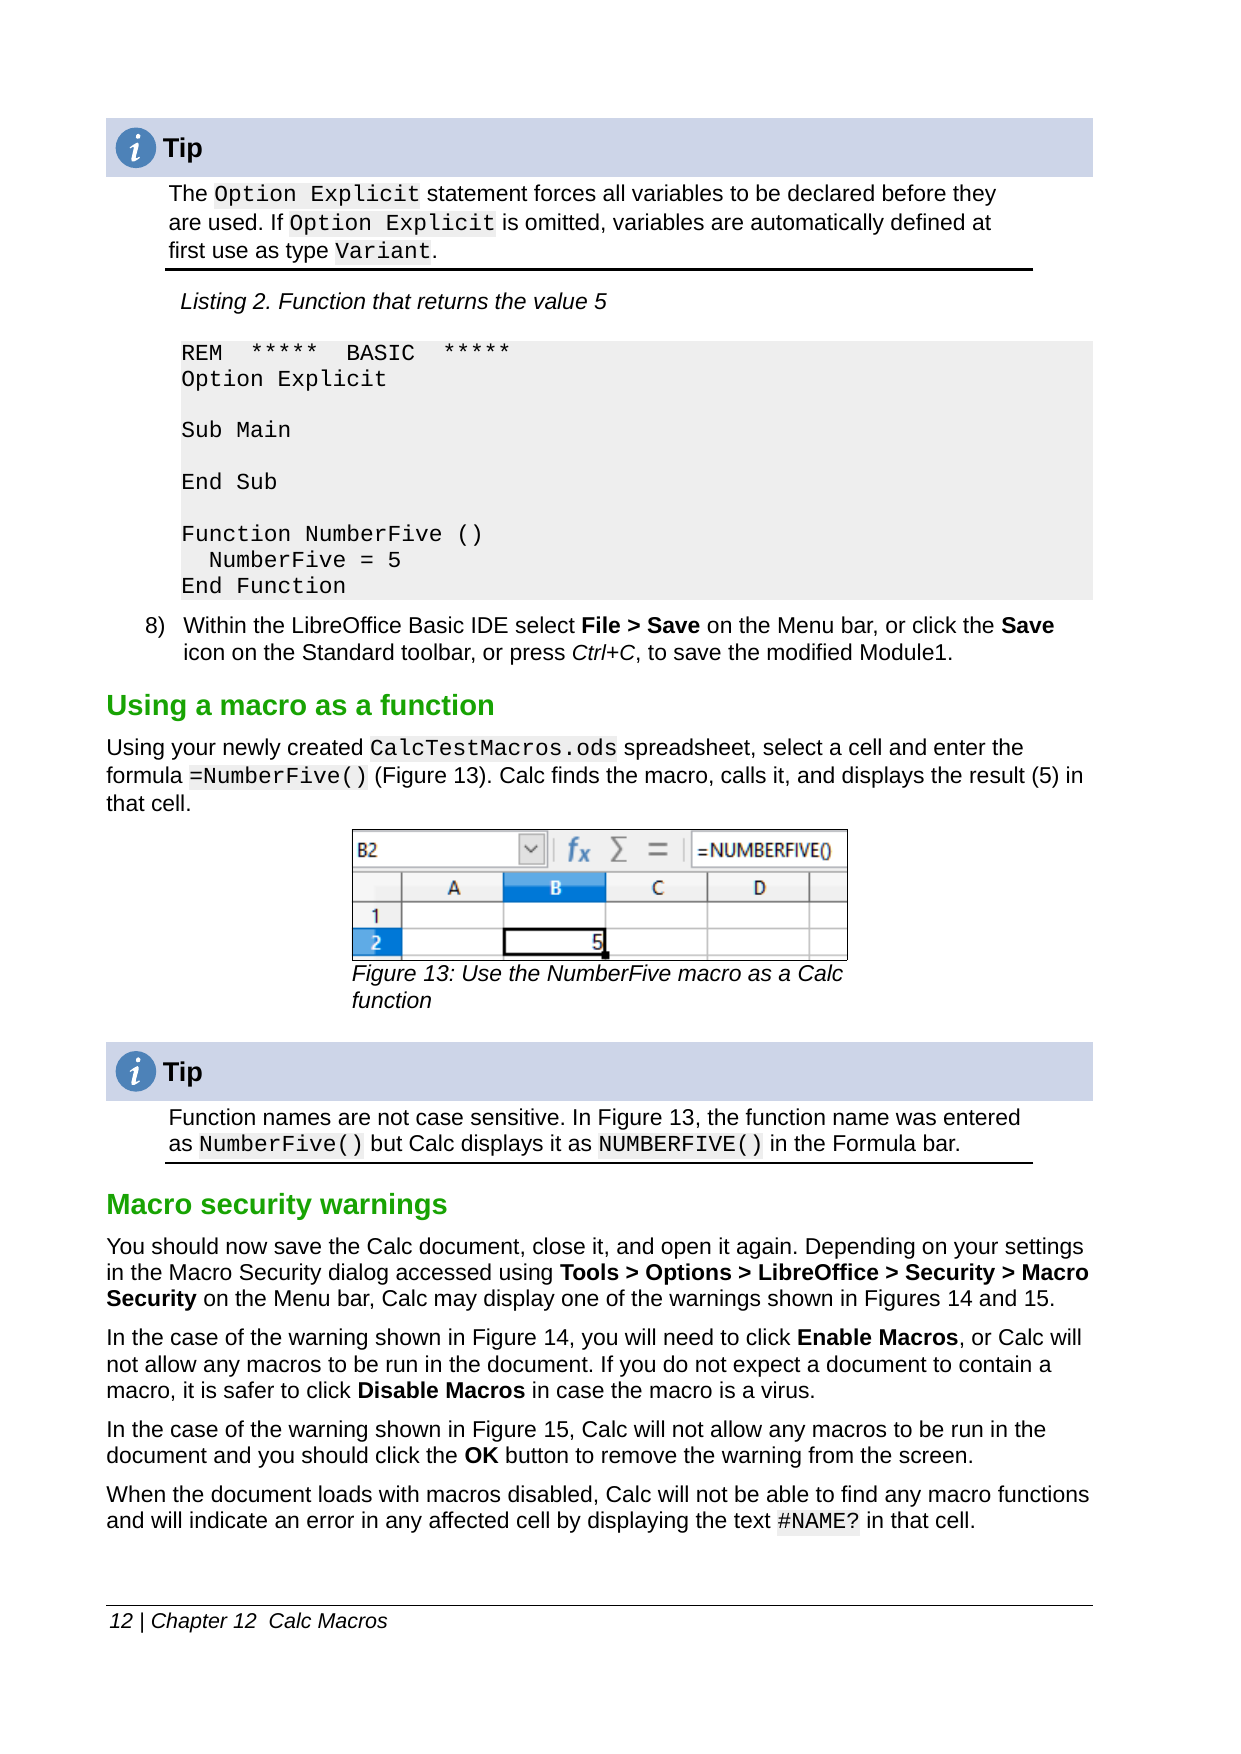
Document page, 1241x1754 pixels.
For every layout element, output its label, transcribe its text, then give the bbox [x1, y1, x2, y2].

list Within the LibreOffice Basic IDE select File > Save on the Menu bar, or click the Save icon on the Standard toolbar, or press Ctrl+C, to save the modified Module1. [165, 612, 1093, 665]
subtitle Macro security warnings [106, 1187, 1093, 1221]
text Figure 13: Use the NumberFive macro as a Calc function [352, 961, 847, 1013]
text Listing 2. Function that returns the value 5 [180, 288, 1093, 314]
text When the document loads with macros disabled, Calc will not be able to find any macro functions and will indicate an error in any affected cell by displaying the text #NAME? in that cell. [106, 1481, 1093, 1536]
subtitle Tip [106, 1042, 1093, 1101]
subtitle Using a macro as a function [106, 688, 1093, 722]
text REM ***** BASIC ***** Option Explicit Sub Main End Sub Function NumberFive () NumberFive = 5 End Function [181, 341, 1093, 600]
text Function names are not case sensitive. In Figure 13, the function name was entered as NumberFive() but Calc displays it as NUMBERFIVE() in the Formula bar. [165, 1101, 1033, 1162]
text The Option Explicit statement forces all variables to be declared before they are used. If Option Explicit is omitted, variables are automatically defined at first use as type Variant. [165, 177, 1033, 268]
text You should now save the Calc document, close it, and open it again. Depending on your settings in the Macro Security dialog accessed using Tools > Options > LibreOffice > Security > Macro Security on the Menu bar, Calc may display one of the warnings shown in Figures 14 and 15. [106, 1233, 1093, 1312]
text In the case of the warning shown in Figure 14, you will need to click Enable Macros, or Calc will not allow any macros to be run in the document. If you do not expect a document to contain a macro, it is safer to click Disable Macros in case the macro is a virus. [106, 1324, 1093, 1403]
text In the case of the warning shown in Figure 15, Calc will not allow any macros to be run in the document and you should click the OK button to remove the warning from the screen. [106, 1416, 1093, 1468]
subtitle Tip [106, 118, 1093, 177]
text Using your newly created CalcTestMacros.ods spreadsheet, select a cell and enter the formula =NumberFive() (Figure 13). Calc finds the macro, calls it, and displays the result (5) in that cell. [106, 734, 1093, 817]
picture [353, 830, 847, 960]
